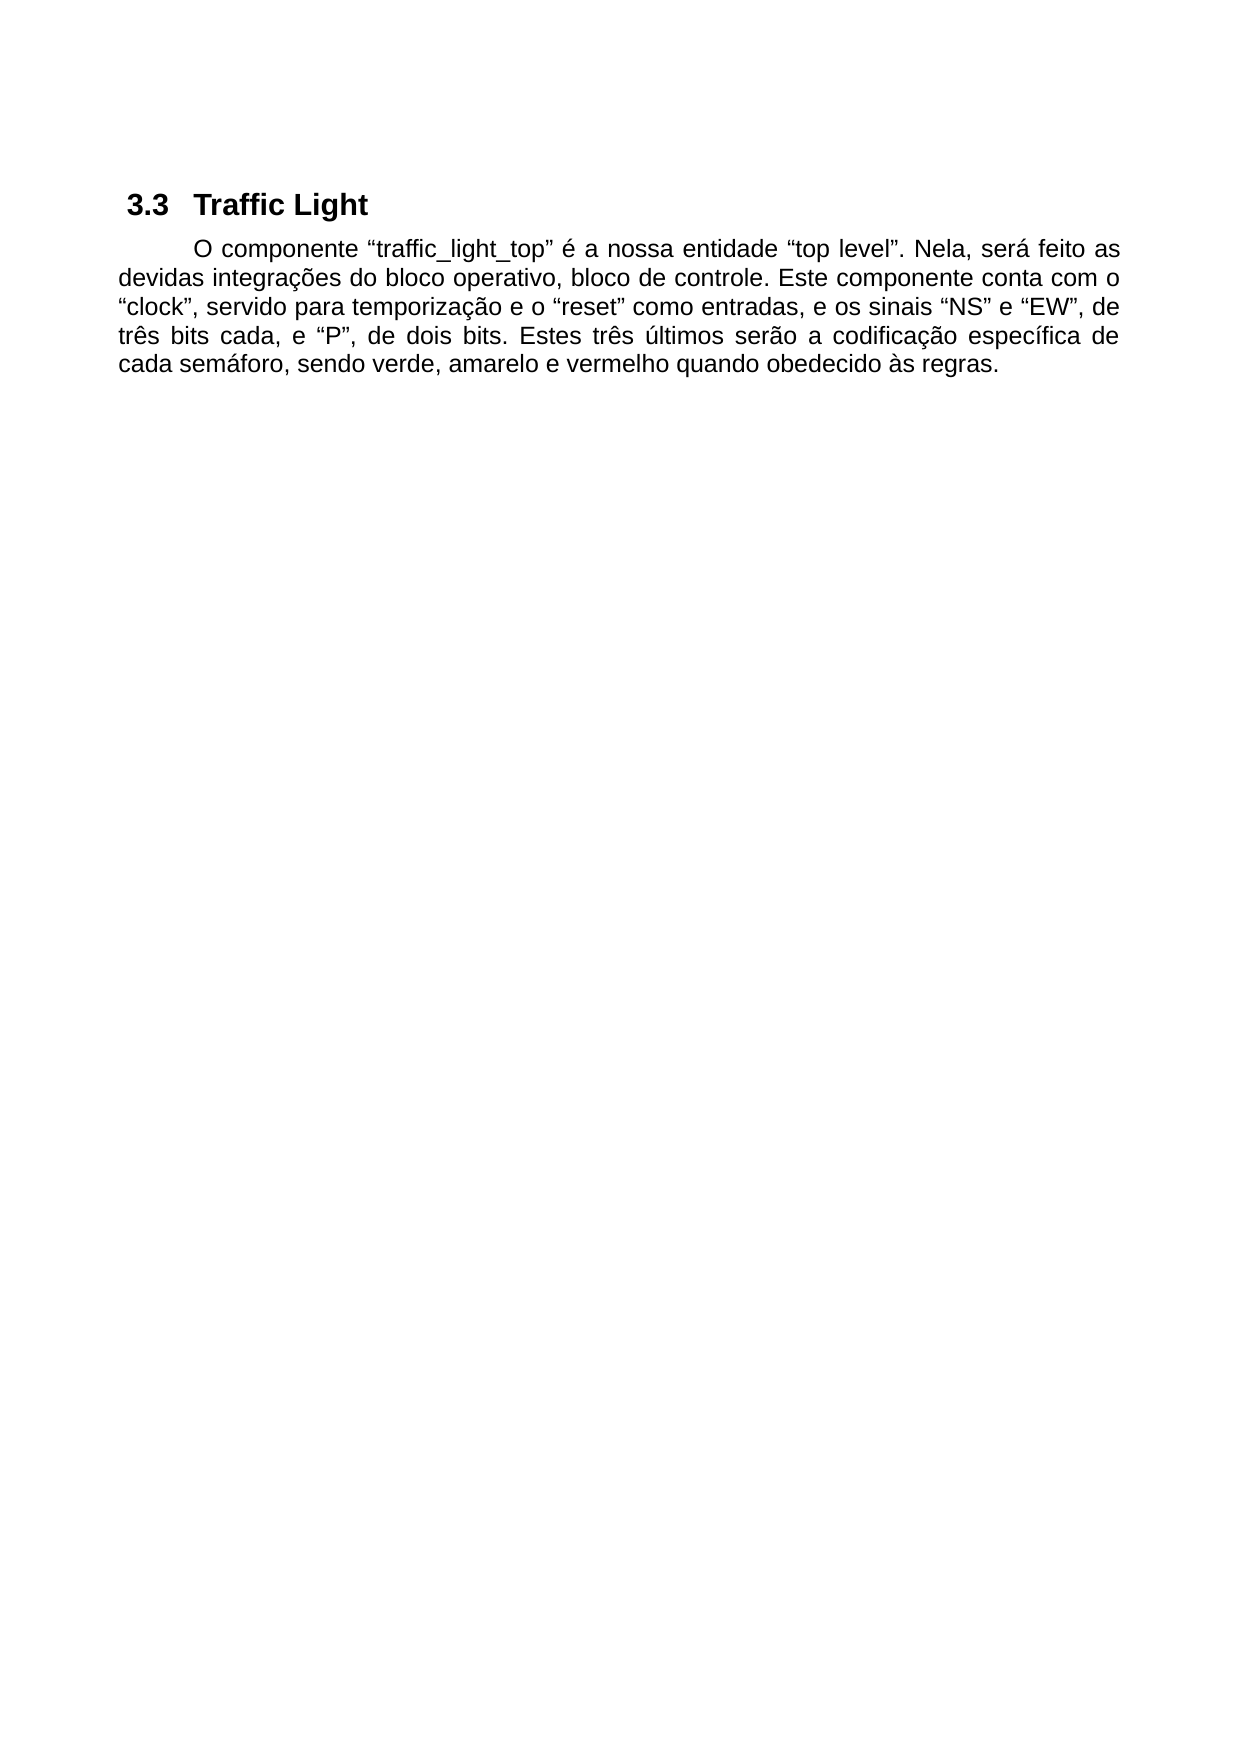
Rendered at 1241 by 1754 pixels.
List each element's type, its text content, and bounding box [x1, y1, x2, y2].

subtitle Traffic Light [118, 187, 1122, 222]
text O componente “traffic_light_top” é a nossa entidade “top level”. Nela, será feito as devidas integrações do bloco operativo, bloco de controle. Este componente conta com o “clock”, servido para temporização e o “reset” como entradas, e os sinais “NS” e “EW”, de três bits cada, e “P”, de dois bits. Estes três últimos serão a codificação específica de cada semáforo, sendo verde, amarelo e vermelho quando obedecido às regras. [118, 234, 1122, 378]
